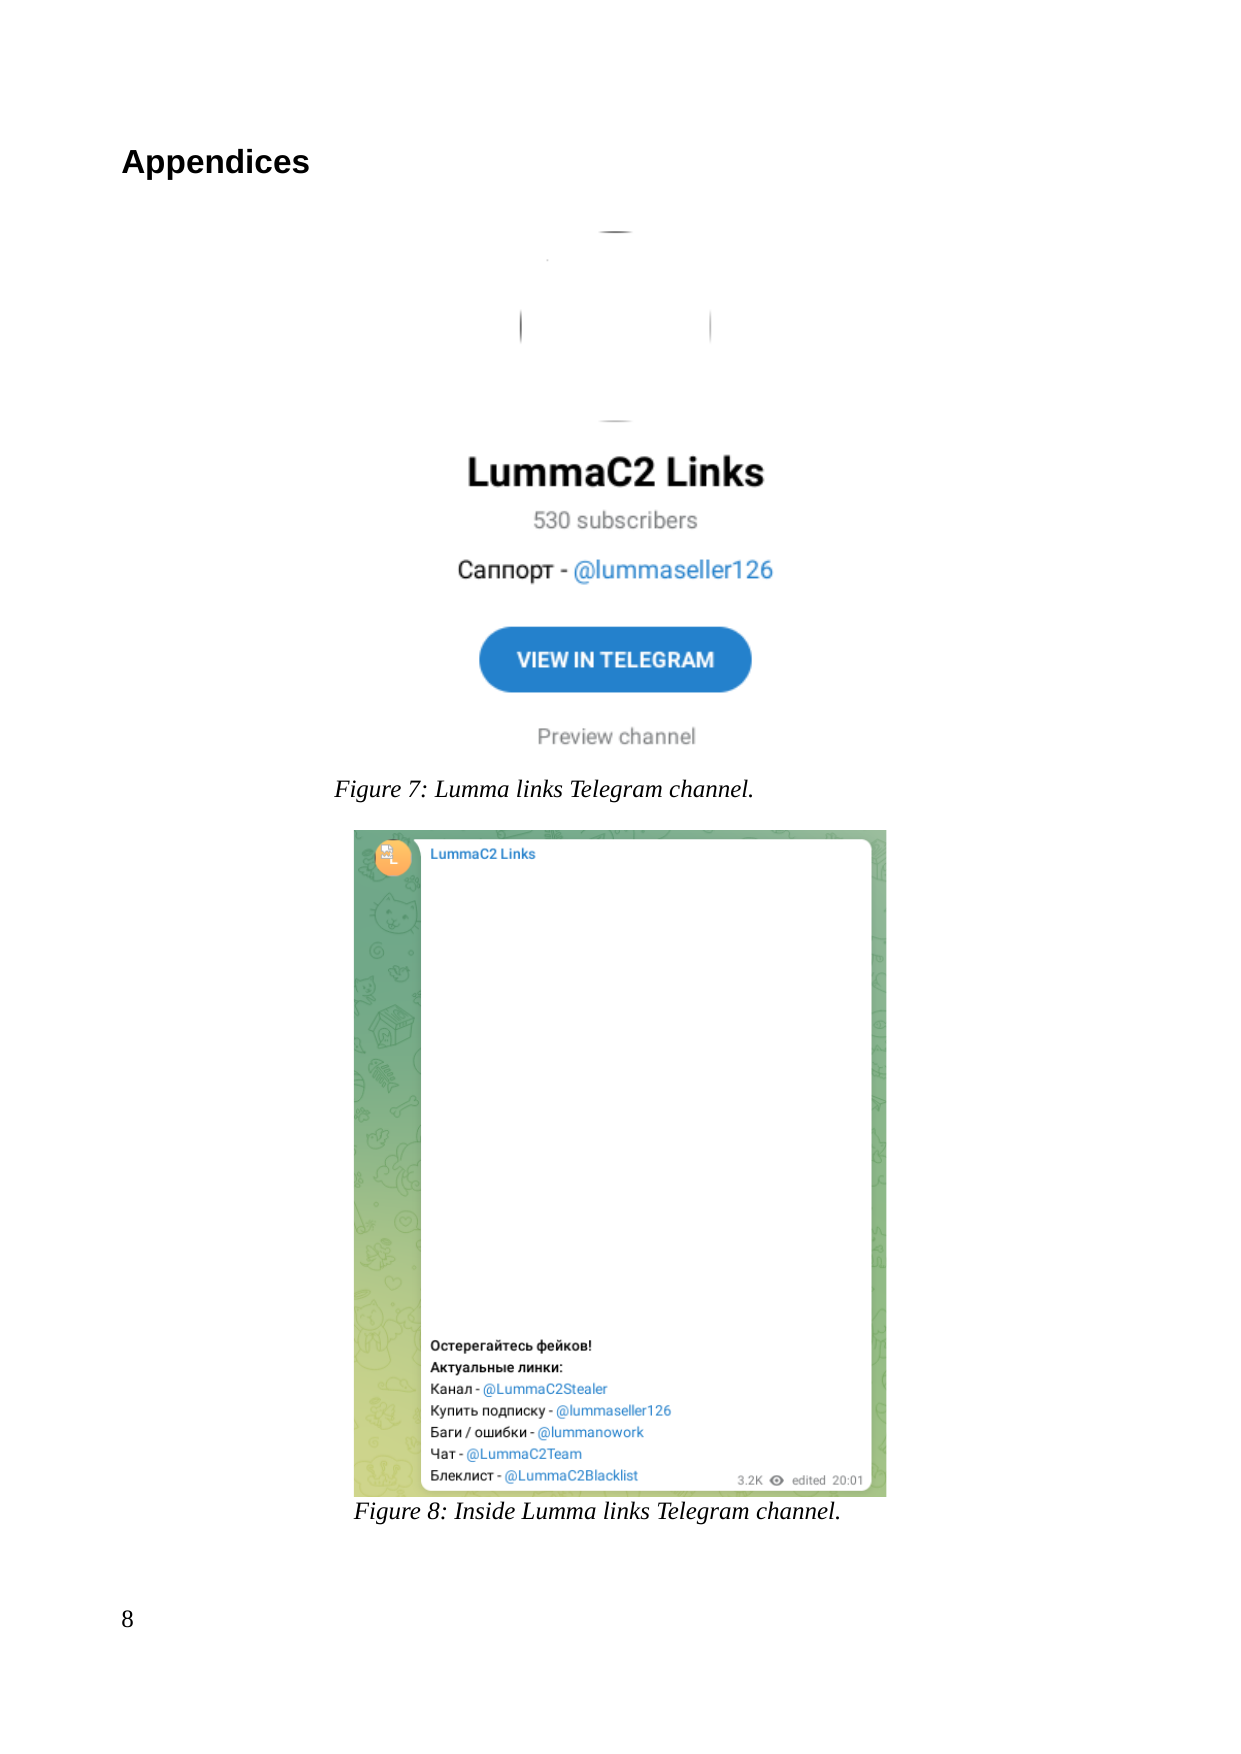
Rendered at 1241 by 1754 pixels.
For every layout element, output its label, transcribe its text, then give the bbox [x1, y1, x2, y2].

text Figure 8: Inside Lumma links Telegram channel. [354, 1497, 887, 1525]
picture [353, 830, 887, 1497]
text Figure 7: Lumma links Telegram channel. [334, 774, 906, 803]
subtitle Appendices [121, 142, 1119, 180]
picture [334, 205, 907, 774]
